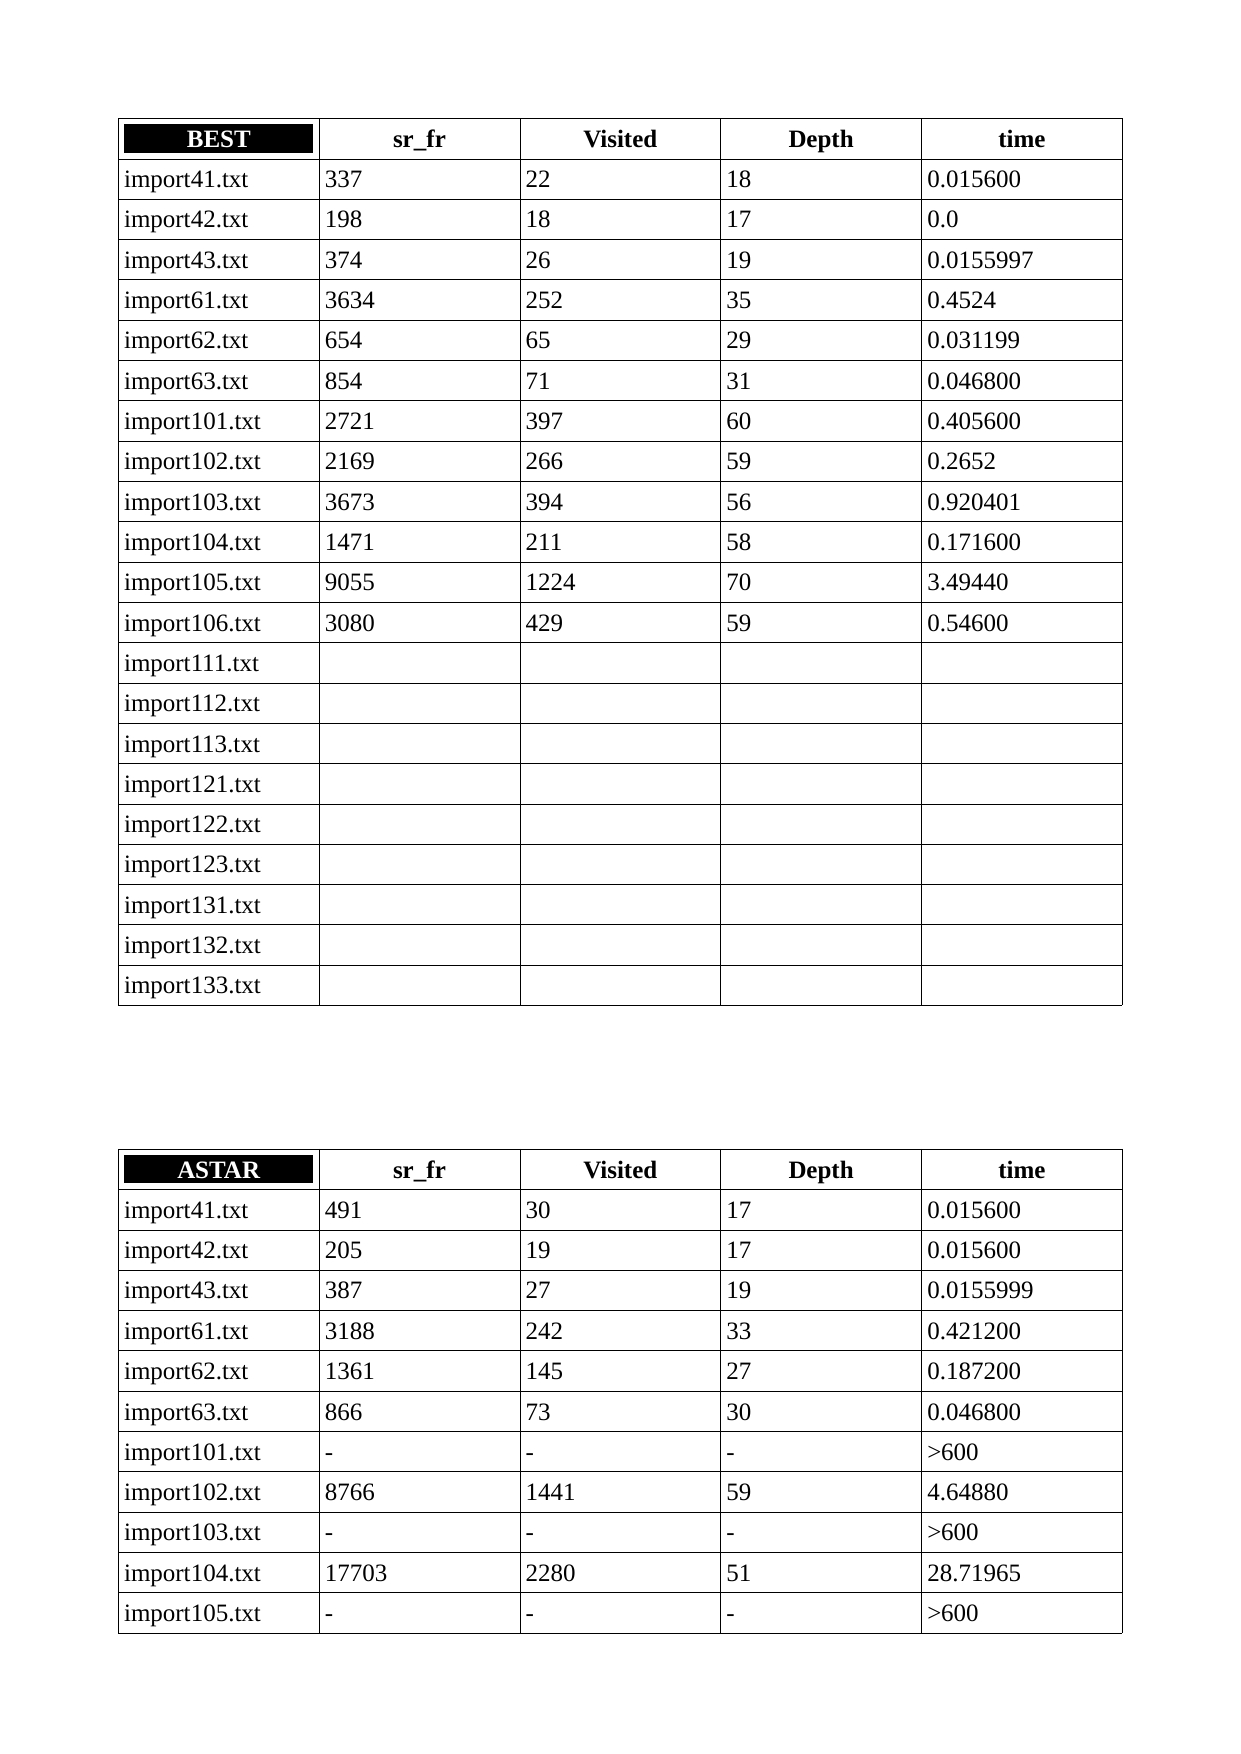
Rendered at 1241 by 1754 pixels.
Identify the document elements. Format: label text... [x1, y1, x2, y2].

table_cell 0.421200 [922, 1311, 1122, 1350]
table_cell 33 [721, 1311, 921, 1350]
table_cell 59 [721, 603, 921, 642]
table_cell 4.64880 [922, 1472, 1122, 1512]
table_cell [320, 966, 520, 1005]
table_cell 0.2652 [922, 442, 1122, 481]
table_cell [922, 805, 1122, 844]
table_header ASTAR [119, 1150, 319, 1189]
table_cell 30 [521, 1190, 720, 1229]
table_cell 397 [521, 401, 720, 441]
table_cell 58 [721, 522, 921, 562]
table_cell [922, 684, 1122, 723]
table_cell 854 [320, 361, 520, 400]
table_cell import61.txt [119, 1311, 319, 1350]
table_cell 0.171600 [922, 522, 1122, 562]
table_cell 17703 [320, 1553, 520, 1592]
table_cell 28.71965 [922, 1553, 1122, 1592]
table_cell 18 [521, 200, 720, 239]
table_cell 59 [721, 1472, 921, 1512]
table_cell import43.txt [119, 240, 319, 279]
table_cell [721, 845, 921, 884]
table_cell [922, 845, 1122, 884]
table_cell [521, 684, 720, 723]
table_cell import111.txt [119, 643, 319, 682]
table_header BEST [119, 119, 319, 158]
table_cell [320, 845, 520, 884]
table_cell 0.015600 [922, 160, 1122, 199]
table_cell [922, 925, 1122, 965]
table_cell 242 [521, 1311, 720, 1350]
table_cell 35 [721, 280, 921, 320]
table_cell 1361 [320, 1351, 520, 1391]
table_cell 65 [521, 321, 720, 360]
table_cell import122.txt [119, 805, 319, 844]
table_cell import103.txt [119, 1513, 319, 1552]
table_cell [922, 643, 1122, 682]
table_cell 337 [320, 160, 520, 199]
table_cell 266 [521, 442, 720, 481]
table_cell import101.txt [119, 401, 319, 441]
table_cell [521, 925, 720, 965]
table_cell 27 [521, 1271, 720, 1310]
table_cell [521, 764, 720, 803]
table_cell [521, 885, 720, 924]
table_cell 205 [320, 1231, 520, 1270]
table_cell [721, 684, 921, 723]
table_cell - [521, 1513, 720, 1552]
table_cell import62.txt [119, 1351, 319, 1391]
table_cell - [521, 1593, 720, 1633]
table_cell 491 [320, 1190, 520, 1229]
table_header Visited [521, 119, 720, 158]
table_cell 22 [521, 160, 720, 199]
table_cell 17 [721, 1231, 921, 1270]
table_cell [521, 845, 720, 884]
table_cell 145 [521, 1351, 720, 1391]
table_cell import104.txt [119, 522, 319, 562]
table_cell [320, 925, 520, 965]
table_cell 19 [721, 1271, 921, 1310]
table_cell 3188 [320, 1311, 520, 1350]
table_cell [721, 764, 921, 803]
table_cell 2280 [521, 1553, 720, 1592]
table_header time [922, 1150, 1122, 1189]
table_cell 0.405600 [922, 401, 1122, 441]
table_cell import42.txt [119, 200, 319, 239]
table_cell 0.0155997 [922, 240, 1122, 279]
table_cell 387 [320, 1271, 520, 1310]
table_cell 0.015600 [922, 1190, 1122, 1229]
table_cell 1471 [320, 522, 520, 562]
table_cell [320, 805, 520, 844]
table_cell 0.015600 [922, 1231, 1122, 1270]
table_cell - [320, 1593, 520, 1633]
table_cell 18 [721, 160, 921, 199]
table_cell import133.txt [119, 966, 319, 1005]
table_cell [922, 764, 1122, 803]
table_cell 19 [521, 1231, 720, 1270]
table_cell 198 [320, 200, 520, 239]
table_cell [521, 805, 720, 844]
table_cell >600 [922, 1432, 1122, 1471]
table_cell 29 [721, 321, 921, 360]
table_header Visited [521, 1150, 720, 1189]
table_cell import104.txt [119, 1553, 319, 1592]
table_cell 866 [320, 1392, 520, 1431]
table_cell 70 [721, 563, 921, 602]
table_cell - [721, 1513, 921, 1552]
table_cell [320, 684, 520, 723]
table_cell import102.txt [119, 442, 319, 481]
table_cell 0.0 [922, 200, 1122, 239]
table_cell import62.txt [119, 321, 319, 360]
table_header Depth [721, 1150, 921, 1189]
table_cell import63.txt [119, 1392, 319, 1431]
table_cell 3634 [320, 280, 520, 320]
table_cell 1224 [521, 563, 720, 602]
table_cell [320, 643, 520, 682]
table_header sr_fr [320, 1150, 520, 1189]
table_cell 211 [521, 522, 720, 562]
table_cell import106.txt [119, 603, 319, 642]
table_cell import42.txt [119, 1231, 319, 1270]
table_cell - [521, 1432, 720, 1471]
table_cell import61.txt [119, 280, 319, 320]
table_cell [721, 925, 921, 965]
table_cell [320, 885, 520, 924]
table_cell 394 [521, 482, 720, 521]
table_cell 8766 [320, 1472, 520, 1512]
table_cell [721, 885, 921, 924]
table_cell import105.txt [119, 1593, 319, 1633]
table_cell - [320, 1432, 520, 1471]
table_cell 9055 [320, 563, 520, 602]
table_cell - [721, 1593, 921, 1633]
table_cell [922, 724, 1122, 763]
table_cell 0.046800 [922, 1392, 1122, 1431]
table_cell 0.187200 [922, 1351, 1122, 1391]
table_cell import105.txt [119, 563, 319, 602]
table_cell [721, 643, 921, 682]
table_cell import63.txt [119, 361, 319, 400]
table_cell 59 [721, 442, 921, 481]
table_cell import113.txt [119, 724, 319, 763]
table_cell 19 [721, 240, 921, 279]
table_cell [922, 885, 1122, 924]
table_header sr_fr [320, 119, 520, 158]
table_cell 17 [721, 200, 921, 239]
table_cell [320, 764, 520, 803]
table_cell 17 [721, 1190, 921, 1229]
table_cell >600 [922, 1513, 1122, 1552]
table_cell 56 [721, 482, 921, 521]
table_cell [521, 724, 720, 763]
table_cell import103.txt [119, 482, 319, 521]
table_cell 31 [721, 361, 921, 400]
table_cell 2721 [320, 401, 520, 441]
table_cell 654 [320, 321, 520, 360]
table_cell [521, 643, 720, 682]
table_cell import112.txt [119, 684, 319, 723]
table_cell import102.txt [119, 1472, 319, 1512]
table_cell import43.txt [119, 1271, 319, 1310]
table_cell [721, 805, 921, 844]
table_cell 0.0155999 [922, 1271, 1122, 1310]
table_header time [922, 119, 1122, 158]
table_cell import123.txt [119, 845, 319, 884]
table_cell 0.046800 [922, 361, 1122, 400]
table_cell 0.920401 [922, 482, 1122, 521]
table_cell 2169 [320, 442, 520, 481]
table_cell 3.49440 [922, 563, 1122, 602]
table_cell 1441 [521, 1472, 720, 1512]
table_cell [922, 966, 1122, 1005]
table_cell 60 [721, 401, 921, 441]
table_cell 27 [721, 1351, 921, 1391]
table_cell 51 [721, 1553, 921, 1592]
table_cell >600 [922, 1593, 1122, 1633]
table_cell 0.031199 [922, 321, 1122, 360]
table_cell import132.txt [119, 925, 319, 965]
table_cell import41.txt [119, 160, 319, 199]
table_cell import121.txt [119, 764, 319, 803]
table_cell 3673 [320, 482, 520, 521]
table_cell - [320, 1513, 520, 1552]
table_cell import101.txt [119, 1432, 319, 1471]
table_cell [721, 966, 921, 1005]
table_cell 71 [521, 361, 720, 400]
table_cell 0.4524 [922, 280, 1122, 320]
table_header Depth [721, 119, 921, 158]
table_cell import41.txt [119, 1190, 319, 1229]
table_cell [721, 724, 921, 763]
table_cell 30 [721, 1392, 921, 1431]
table_cell - [721, 1432, 921, 1471]
table_cell 252 [521, 280, 720, 320]
table_cell 26 [521, 240, 720, 279]
table_cell import131.txt [119, 885, 319, 924]
table_cell 3080 [320, 603, 520, 642]
table_cell 429 [521, 603, 720, 642]
table_cell 0.54600 [922, 603, 1122, 642]
table_cell 73 [521, 1392, 720, 1431]
table_cell [521, 966, 720, 1005]
table_cell [320, 724, 520, 763]
table_cell 374 [320, 240, 520, 279]
